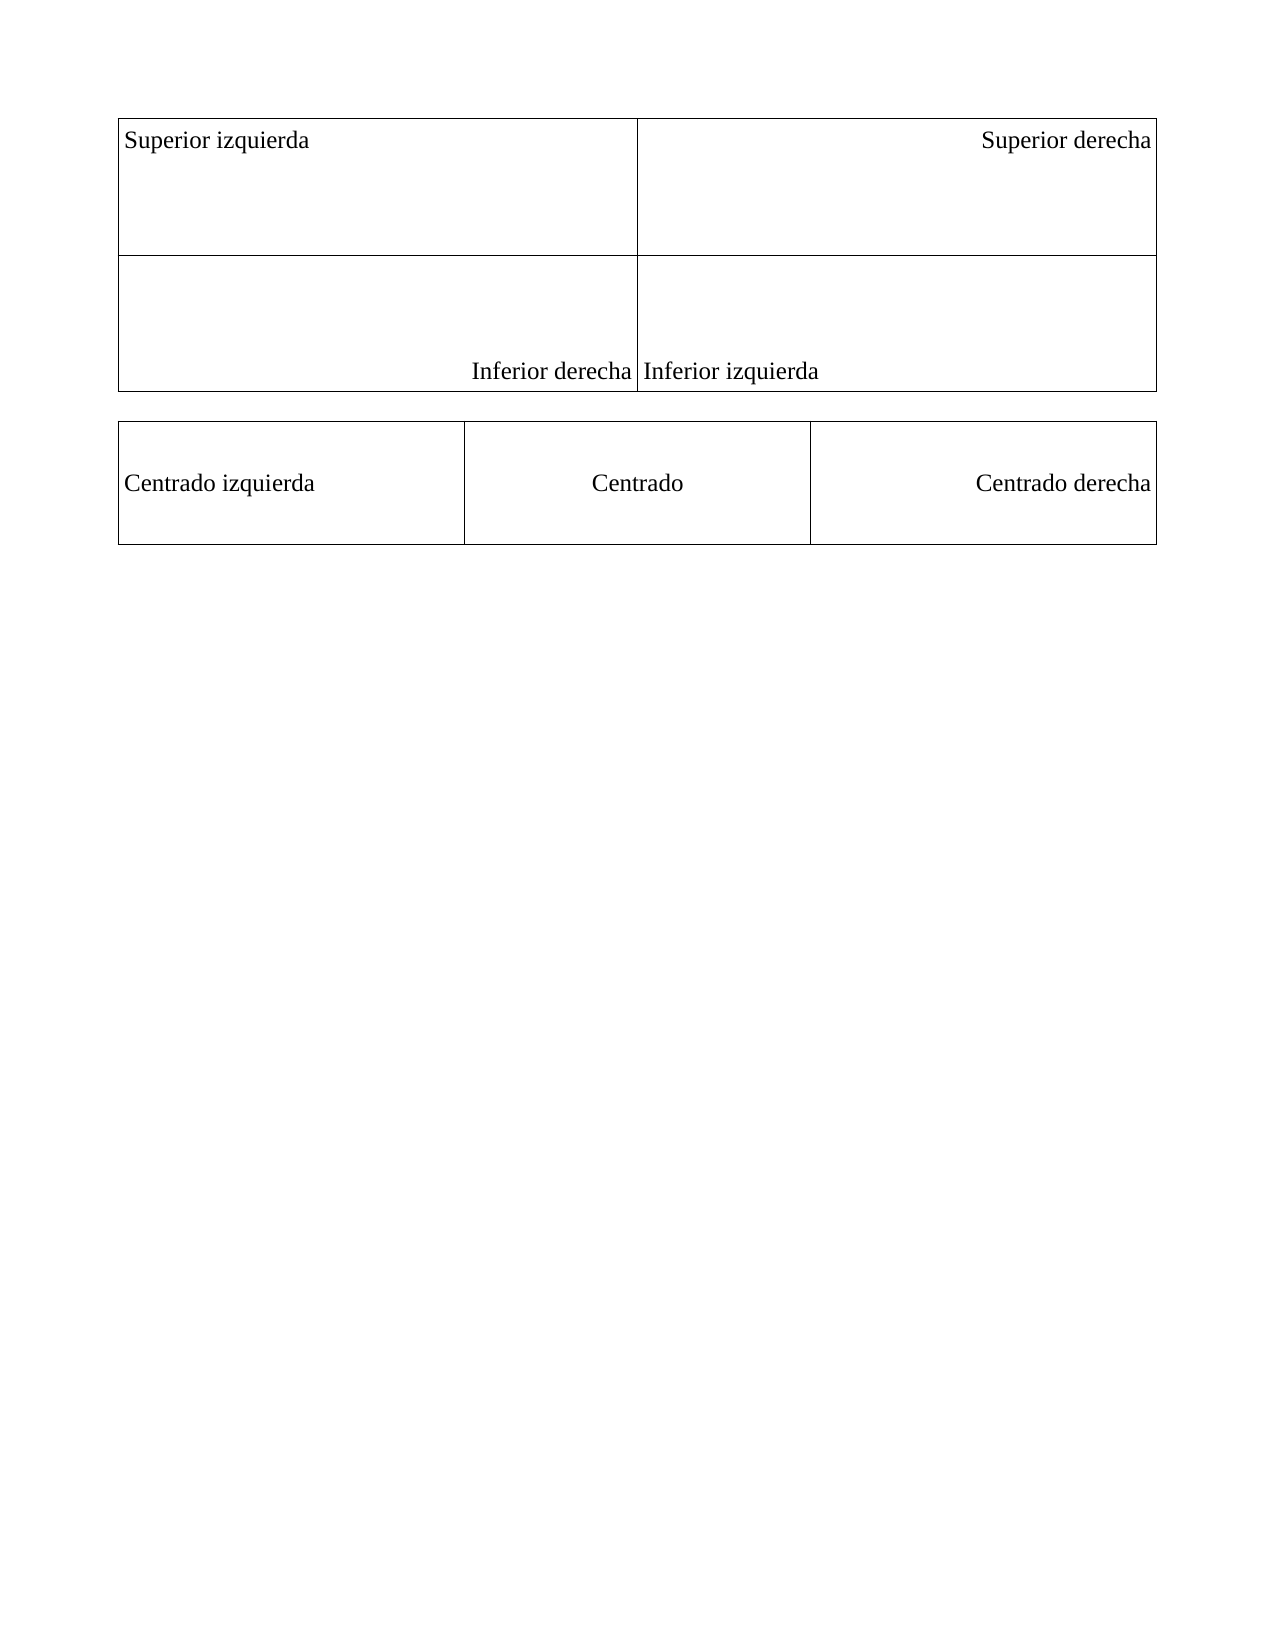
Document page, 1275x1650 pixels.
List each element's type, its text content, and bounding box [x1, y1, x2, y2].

table_header Centrado derecha [811, 422, 1156, 544]
table_header Centrado [465, 422, 810, 544]
table_cell Inferior derecha [119, 256, 637, 391]
table_header Centrado izquierda [119, 422, 464, 544]
table_header Superior derecha [638, 119, 1156, 254]
table_header Superior izquierda [119, 119, 637, 254]
table_cell Inferior izquierda [638, 256, 1156, 391]
